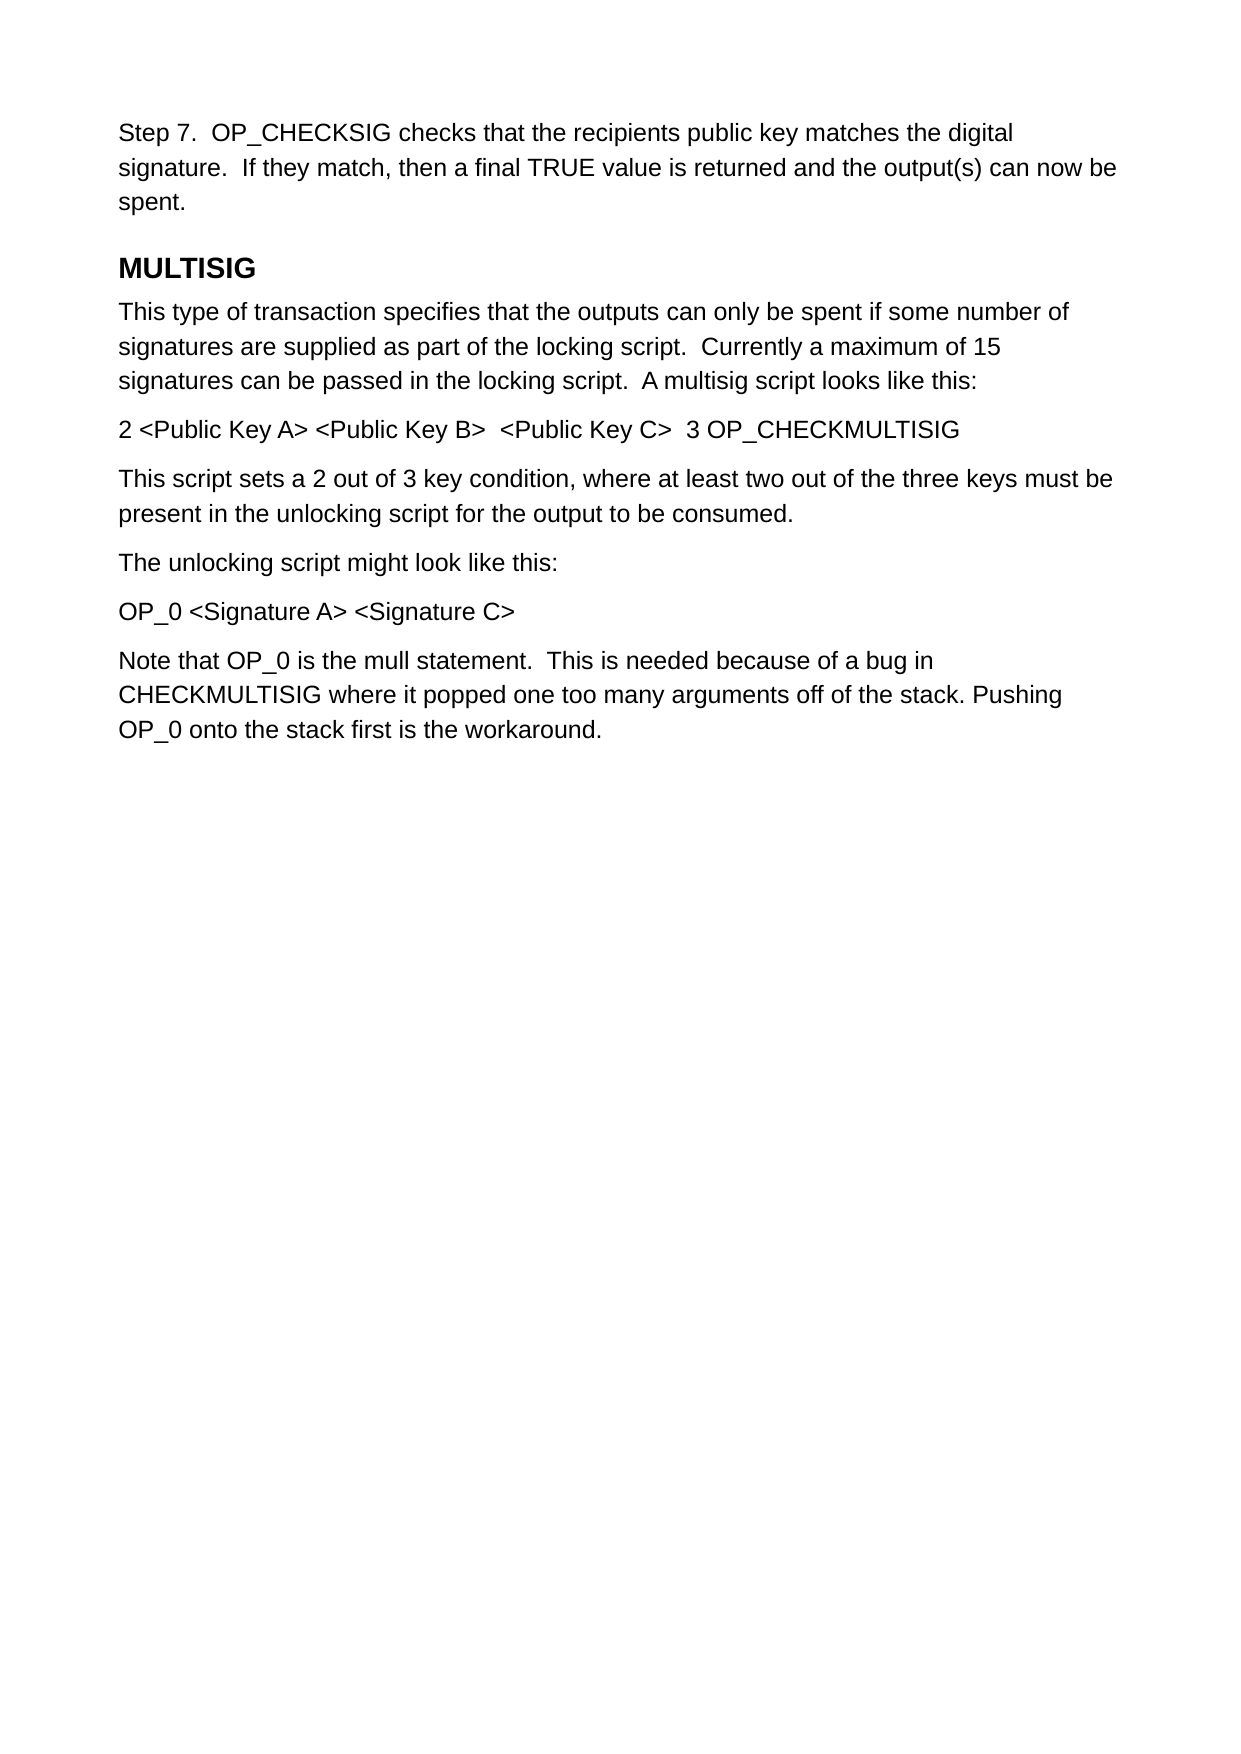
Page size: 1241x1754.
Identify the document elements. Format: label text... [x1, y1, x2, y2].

text The unlocking script might look like this: [118, 548, 1122, 576]
subtitle MULTISIG [118, 251, 1122, 284]
text OP_0 <Signature A> <Signature C> [118, 597, 1122, 625]
text This script sets a 2 out of 3 key condition, where at least two out of the three keys must be present in the unlocking script for the output to be consumed. [118, 464, 1122, 527]
text Note that OP_0 is the mull statement. This is needed because of a bug in CHECKMULTISIG where it popped one too many arguments off of the stack. Pushing OP_0 onto the stack first is the workaround. [118, 646, 1122, 743]
text Step 7. OP_CHECKSIG checks that the recipients public key matches the digital signature. If they match, then a final TRUE value is returned and the output(s) can now be spent. [118, 118, 1122, 216]
text 2 <Public Key A> <Public Key B> <Public Key C> 3 OP_CHECKMULTISIG [118, 415, 1122, 444]
text This type of transaction specifies that the outputs can only be spent if some number of signatures are supplied as part of the locking script. Currently a maximum of 15 signatures can be passed in the locking script. A multisig script looks like this: [118, 297, 1122, 395]
